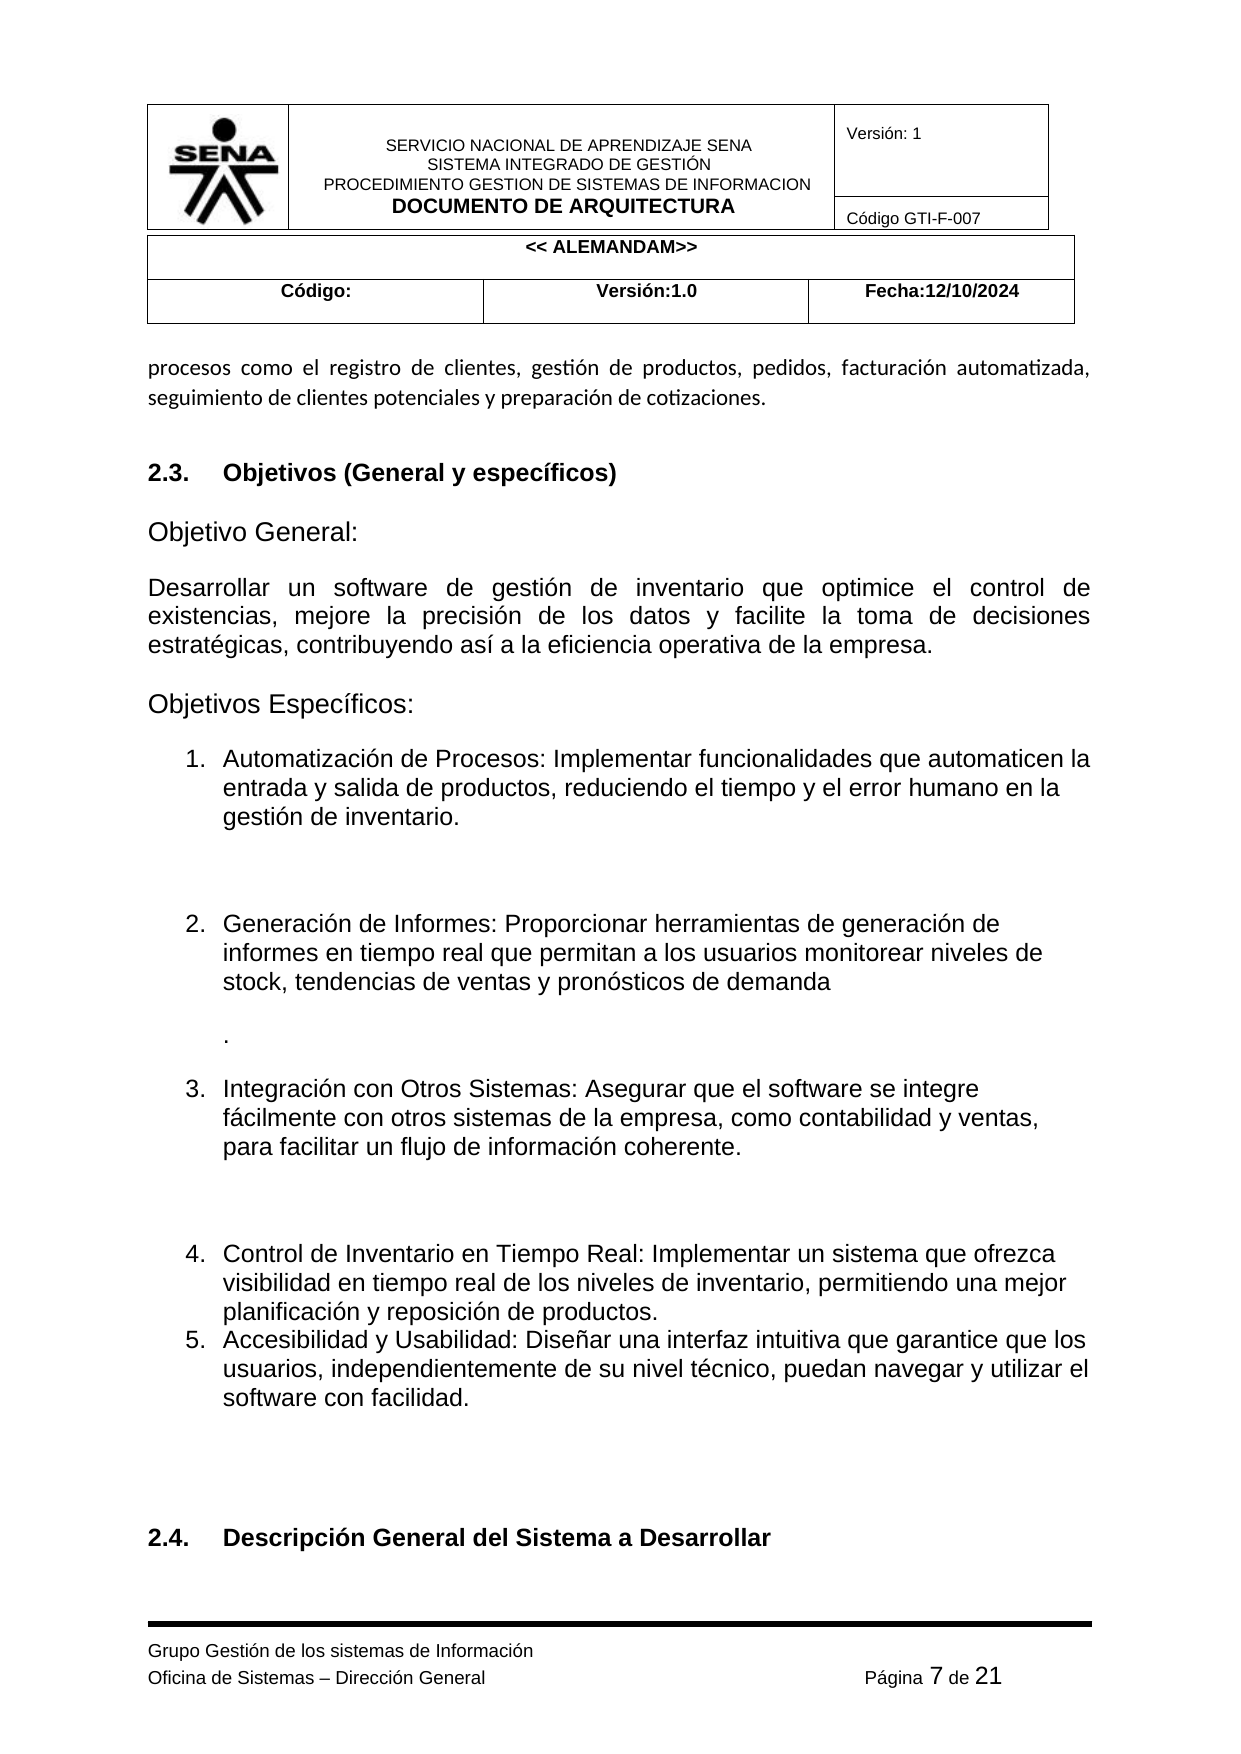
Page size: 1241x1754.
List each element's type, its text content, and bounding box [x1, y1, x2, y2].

list Automatización de Procesos: Implementar funcionalidades que automaticen la entrada y salida de productos, reduciendo el tiempo y el error humano en la gestión de inventario. [185, 744, 1092, 831]
subtitle Objetivos Específicos: [148, 688, 1092, 719]
list Accesibilidad y Usabilidad: Diseñar una interfaz intuitiva que garantice que los usuarios, independientemente de su nivel técnico, puedan navegar y utilizar el software con facilidad. [185, 1326, 1092, 1412]
list Control de Inventario en Tiempo Real: Implementar un sistema que ofrezca visibilidad en tiempo real de los niveles de inventario, permitiendo una mejor planificación y reposición de productos. [185, 1239, 1092, 1326]
list Descripción General del Sistema a Desarrollar [148, 1523, 1092, 1552]
text Desarrollar un software de gestión de inventario que optimice el control de existencias, mejore la precisión de los datos y facilite la toma de decisiones estratégicas, contribuyendo así a la eficiencia operativa de la empresa. [148, 573, 1092, 659]
text procesos como el registro de clientes, gestión de productos, pedidos, facturación automatizada, seguimiento de clientes potenciales y preparación de cotizaciones. [148, 353, 1092, 411]
list Integración con Otros Sistemas: Asegurar que el software se integre fácilmente con otros sistemas de la empresa, como contabilidad y ventas, para facilitar un flujo de información coherente. [185, 1074, 1092, 1161]
subtitle Objetivo General: [148, 516, 1092, 548]
list Objetivos (General y específicos) [148, 458, 1092, 487]
list Generación de Informes: Proporcionar herramientas de generación de informes en tiempo real que permitan a los usuarios monitorear niveles de stock, tendencias de ventas y pronósticos de demanda [185, 909, 1092, 996]
picture [167, 114, 281, 229]
text . [223, 1021, 1092, 1049]
